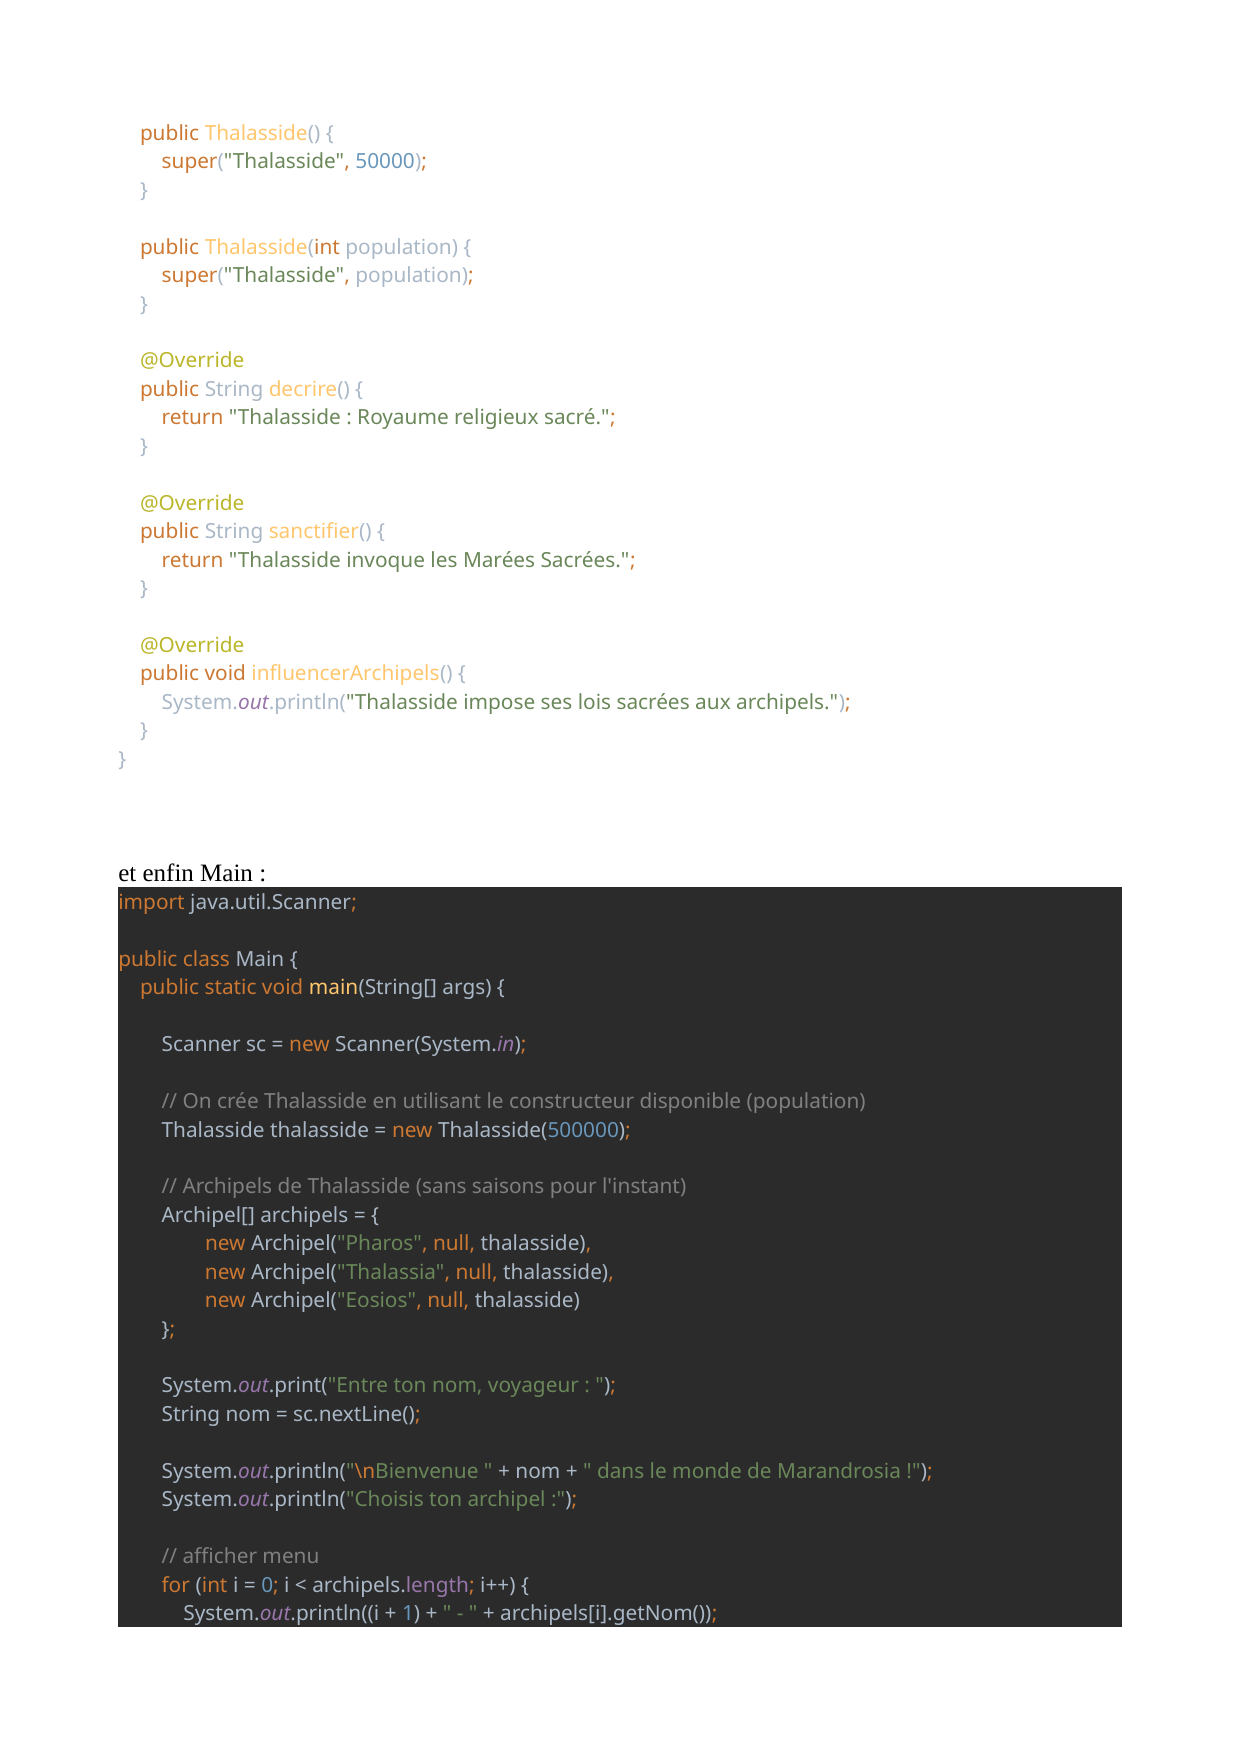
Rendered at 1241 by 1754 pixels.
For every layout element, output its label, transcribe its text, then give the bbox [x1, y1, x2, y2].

text import java.util.Scanner; public class Main { public static void main(String[] args) { Scanner sc = new Scanner(System.in); // On crée Thalasside en utilisant le constructeur disponible (population) Thalasside thalasside = new Thalasside(500000); // Archipels de Thalasside (sans saisons pour l'instant) Archipel[] archipels = { new Archipel("Pharos", null, thalasside), new Archipel("Thalassia", null, thalasside), new Archipel("Eosios", null, thalasside) }; System.out.print("Entre ton nom, voyageur : "); String nom = sc.nextLine(); System.out.println("\nBienvenue " + nom + " dans le monde de Marandrosia !"); System.out.println("Choisis ton archipel :"); // afficher menu for (int i = 0; i < archipels.length; i++) { System.out.println((i + 1) + " - " + archipels[i].getNom()); [118, 887, 1122, 1627]
text et enfin Main : [118, 858, 1122, 887]
text public Thalasside() { super("Thalasside", 50000); } public Thalasside(int population) { super("Thalasside", population); } @Override public String decrire() { return "Thalasside : Royaume religieux sacré."; } @Override public String sanctifier() { return "Thalasside invoque les Marées Sacrées."; } @Override public void influencerArchipels() { System.out.println("Thalasside impose ses lois sacrées aux archipels."); } } [118, 118, 1122, 801]
